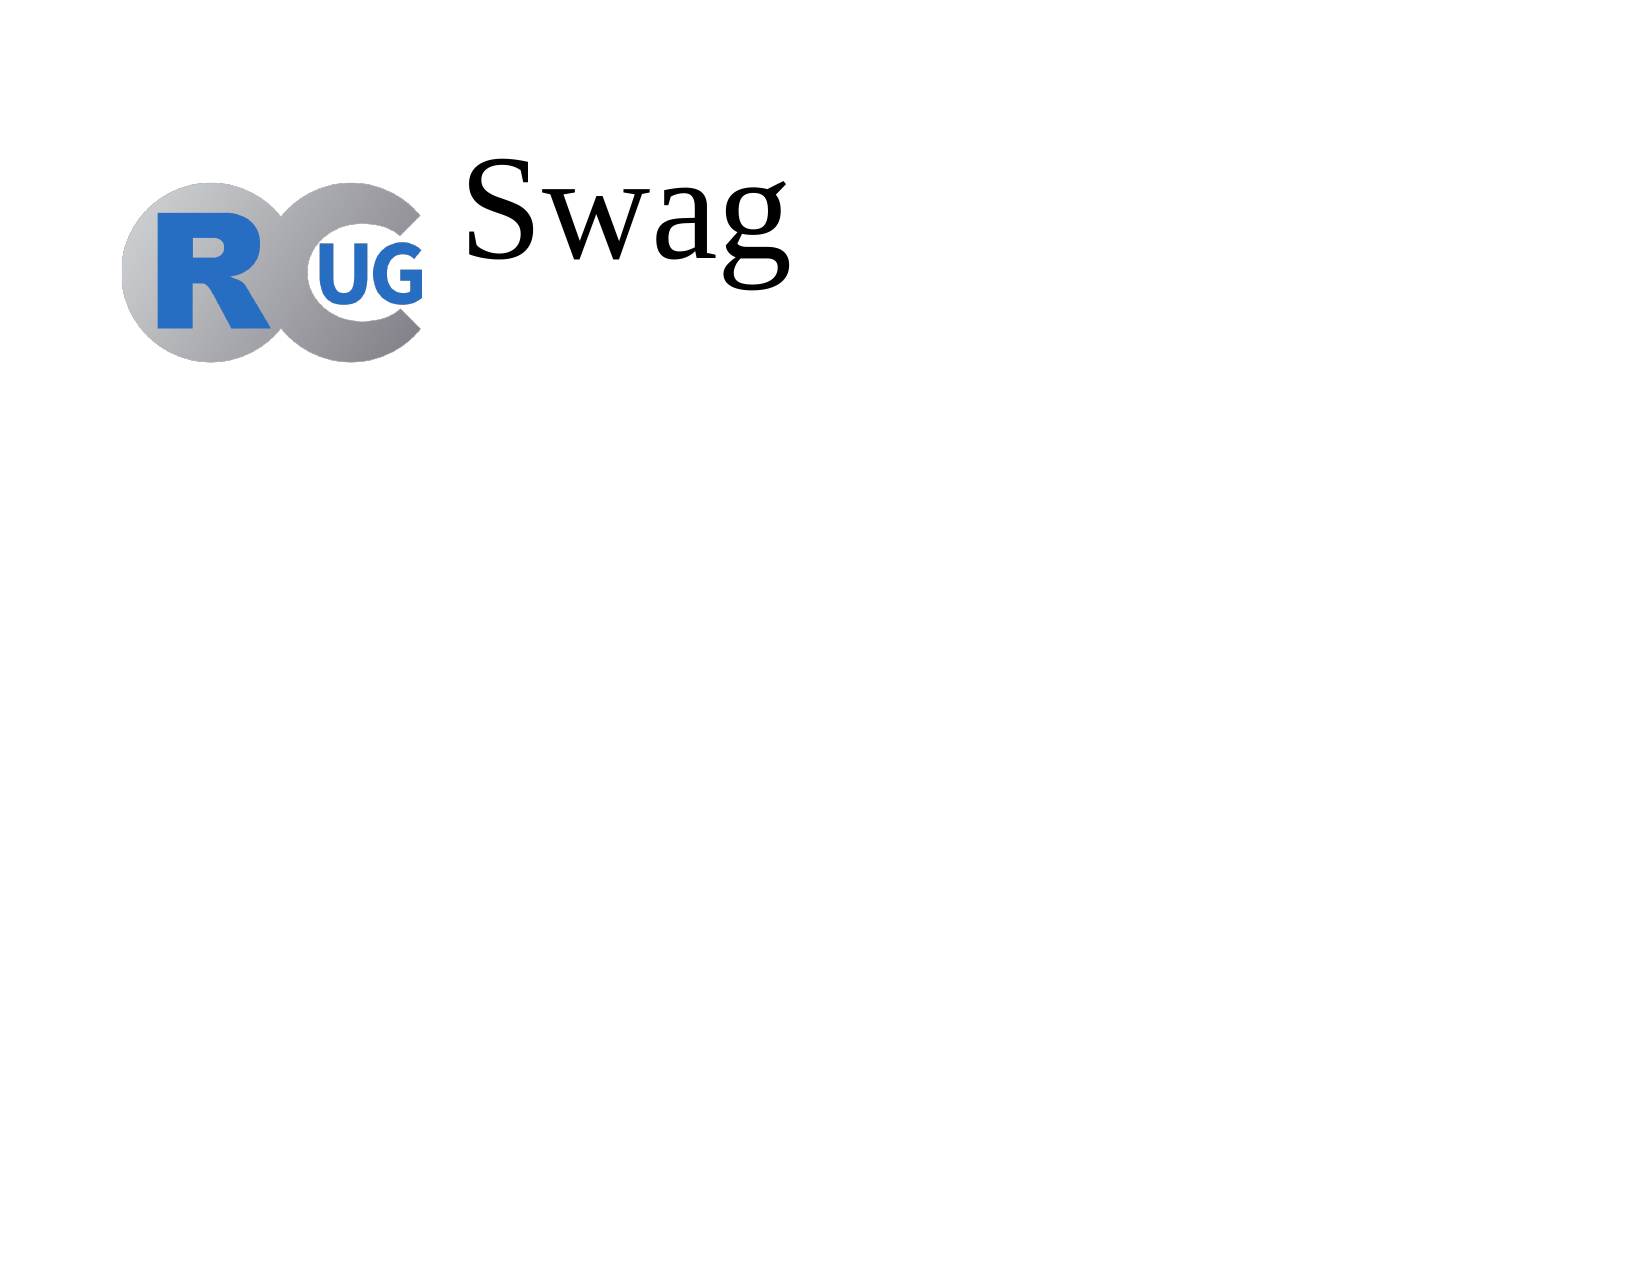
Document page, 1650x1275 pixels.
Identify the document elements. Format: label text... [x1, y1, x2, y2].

picture [121, 122, 422, 423]
text Swag [118, 118, 1532, 291]
